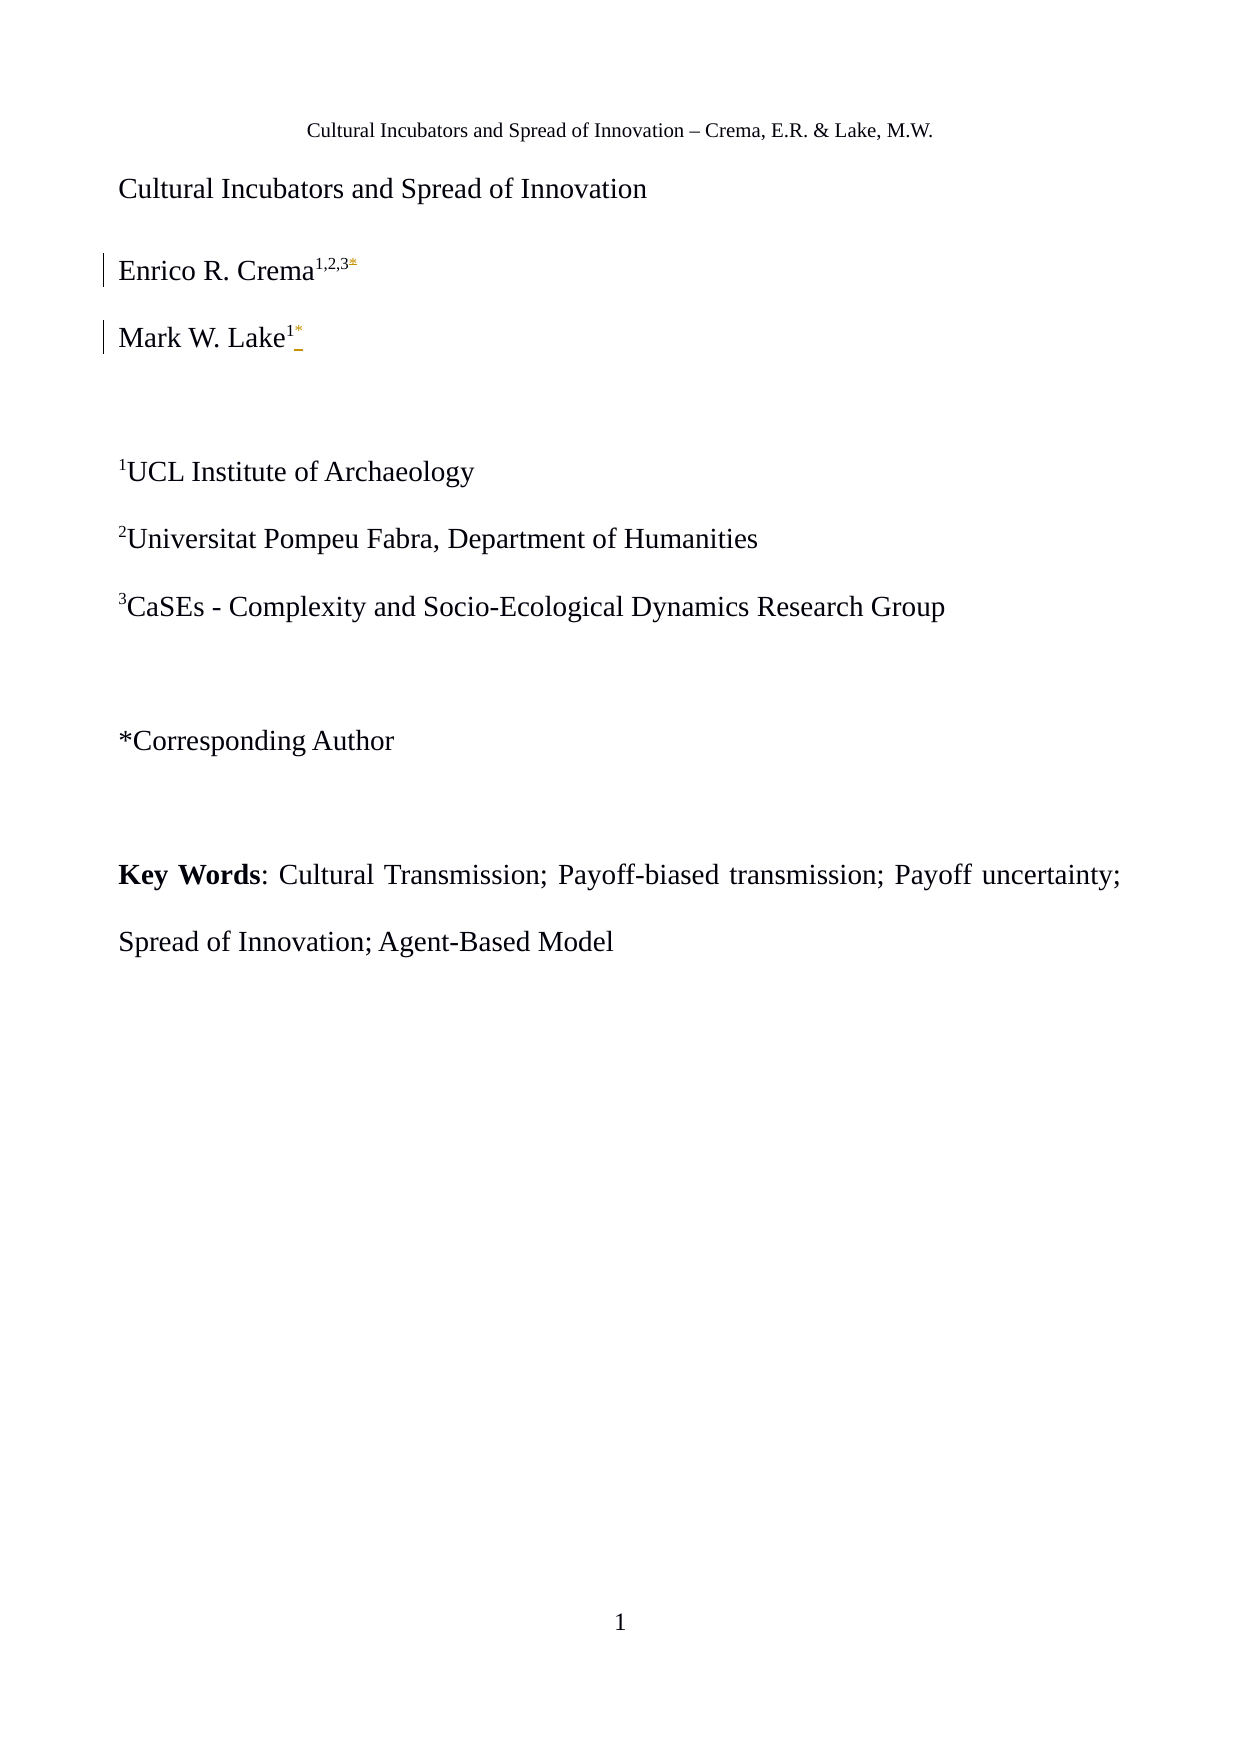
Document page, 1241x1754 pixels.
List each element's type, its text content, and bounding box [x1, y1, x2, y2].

text Cultural Incubators and Spread of Innovation [118, 172, 1122, 205]
text Enrico R. Crema1,2,3 [118, 253, 1122, 287]
text 2Universitat Pompeu Fabra, Department of Humanities [118, 522, 1122, 555]
text 1UCL Institute of Archaeology [118, 454, 1122, 488]
text Mark W. Lake1* [118, 320, 1122, 354]
text Key Words: Cultural Transmission; Payoff-biased transmission; Payoff uncertainty; Spread of Innovation; Agent-Based Model [118, 857, 1122, 958]
text 3CaSEs - Complexity and Socio-Ecological Dynamics Research Group [118, 589, 1122, 622]
text *Corresponding Author [118, 723, 1122, 756]
